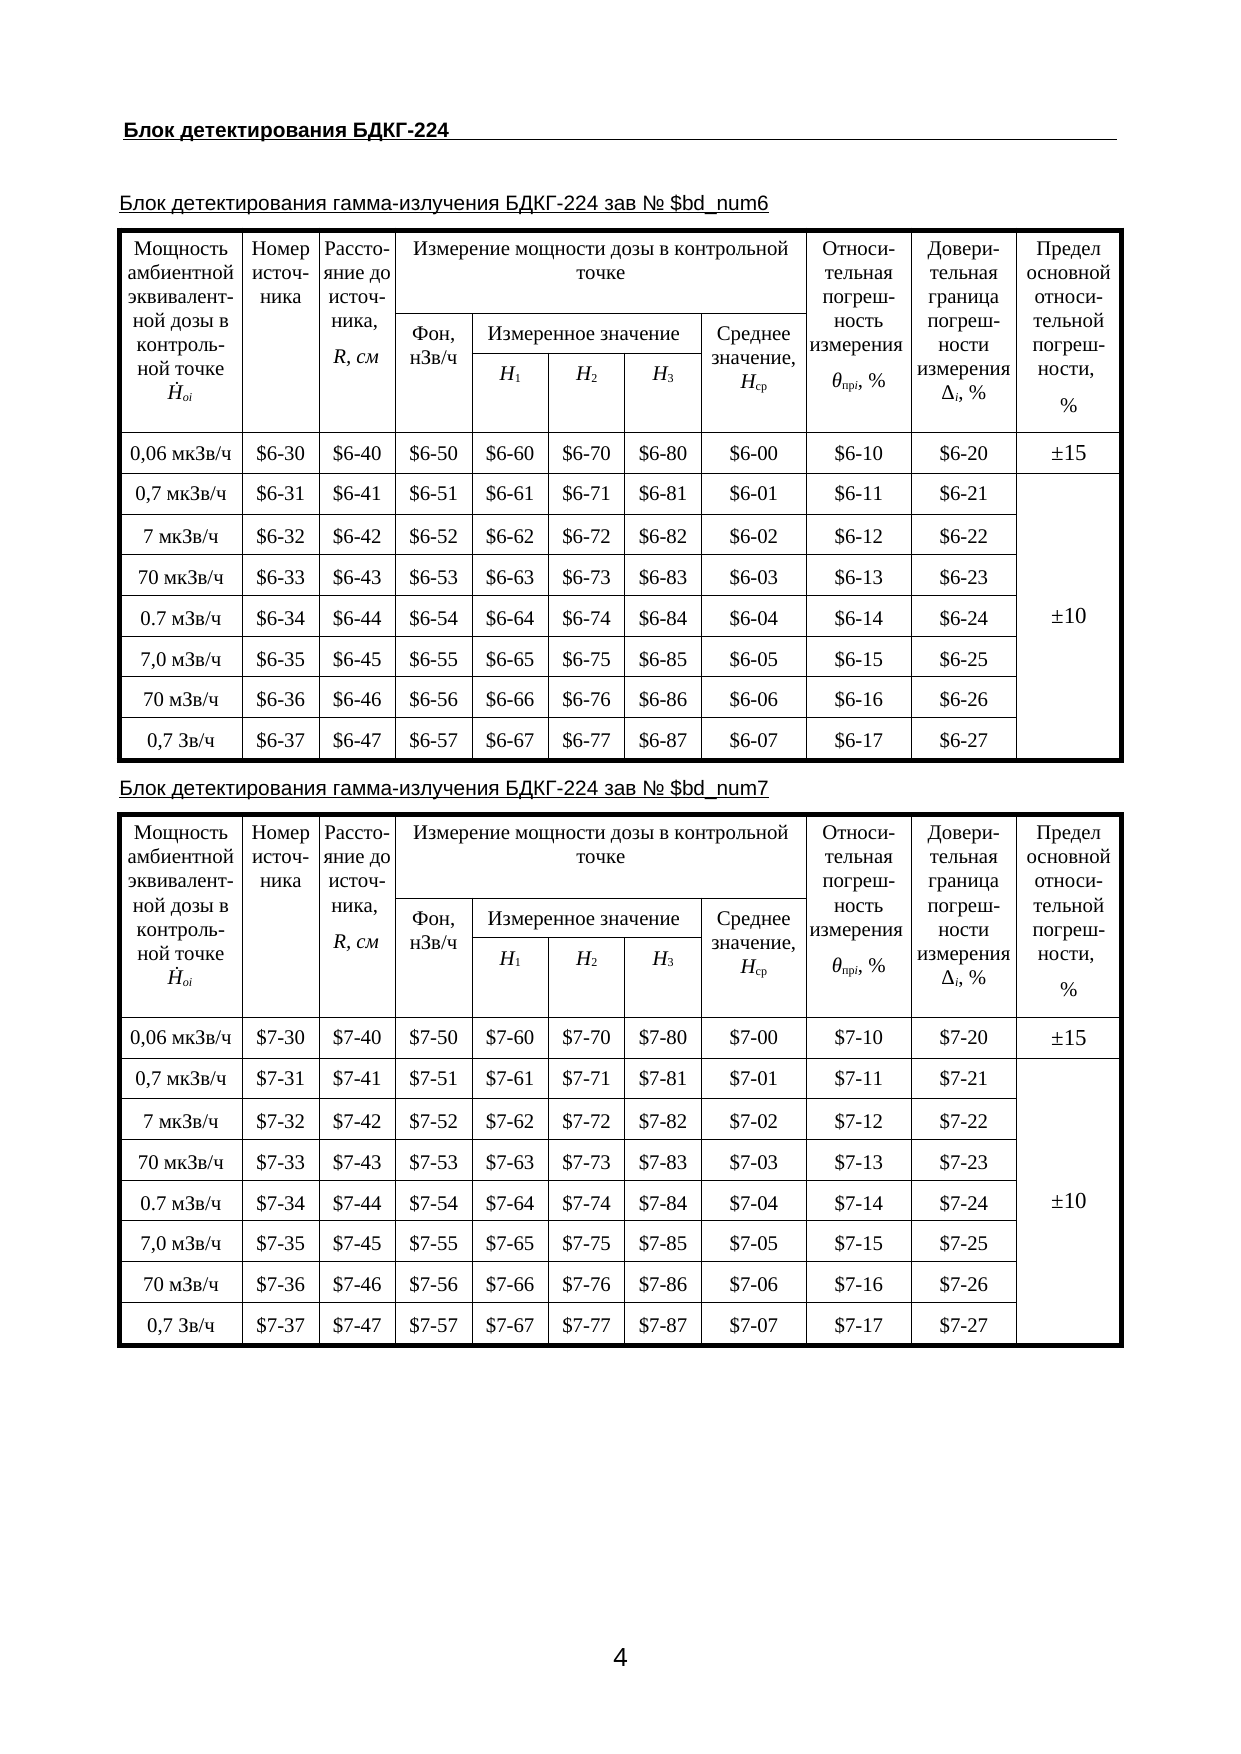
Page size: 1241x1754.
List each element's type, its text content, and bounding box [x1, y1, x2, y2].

table_cell H2 [549, 938, 624, 1017]
table_cell $6-43 [320, 555, 395, 595]
table_cell $6-30 [243, 433, 319, 473]
table_cell 0,06 мкЗв/ч [122, 433, 242, 473]
table_cell ±15 [1017, 433, 1119, 473]
table_cell 70 мЗв/ч [122, 1262, 242, 1302]
table_cell $7-82 [625, 1099, 701, 1139]
table_cell $6-71 [549, 474, 624, 513]
table_cell 7,0 мЗв/ч [122, 1221, 242, 1261]
table_cell $6-01 [702, 474, 806, 513]
table_cell 0.7 мЗв/ч [122, 1181, 242, 1220]
table_cell $7-87 [625, 1303, 701, 1343]
table_cell $7-66 [473, 1262, 548, 1302]
table_cell $7-72 [549, 1099, 624, 1139]
table_cell $6-53 [396, 555, 472, 595]
table_cell $7-71 [549, 1059, 624, 1098]
table_cell $7-74 [549, 1181, 624, 1220]
table_cell $6-33 [243, 555, 319, 595]
table_cell $6-55 [396, 637, 472, 676]
table_cell $6-57 [396, 718, 472, 758]
table_cell $7-86 [625, 1262, 701, 1302]
table_cell 0,06 мкЗв/ч [122, 1018, 242, 1057]
table_cell $7-01 [702, 1059, 806, 1098]
table_cell $7-47 [320, 1303, 395, 1343]
table_cell $6-75 [549, 637, 624, 676]
table_cell $7-15 [807, 1221, 911, 1261]
table_cell $6-54 [396, 596, 472, 636]
table_cell $6-47 [320, 718, 395, 758]
table_cell $6-85 [625, 637, 701, 676]
table_cell $6-67 [473, 718, 548, 758]
table_cell Мощность амбиентной эквивалент-ной дозы в контроль-ной точке Ḣoi [122, 817, 242, 1017]
table_cell $7-77 [549, 1303, 624, 1343]
table_cell $7-00 [702, 1018, 806, 1057]
table_cell $6-77 [549, 718, 624, 758]
table_cell $6-62 [473, 515, 548, 554]
table_cell $6-42 [320, 515, 395, 554]
table_cell $7-84 [625, 1181, 701, 1220]
table_cell $7-85 [625, 1221, 701, 1261]
table_cell $7-37 [243, 1303, 319, 1343]
table_cell Относи-тельная погреш-ность измерения θпрi, % [807, 817, 911, 1017]
table_cell Предел основной относи-тельной погреш-ности, % [1017, 817, 1119, 1017]
table_cell $6-80 [625, 433, 701, 473]
table_cell $7-43 [320, 1140, 395, 1180]
table_cell $7-11 [807, 1059, 911, 1098]
table_cell $6-63 [473, 555, 548, 595]
table_cell $6-76 [549, 677, 624, 717]
table_header Блок детектирования гамма-излучения БДКГ-224 зав № $bd_num6 [119, 179, 1121, 227]
table_cell $7-21 [912, 1059, 1016, 1098]
table_cell $6-70 [549, 433, 624, 473]
table_cell $6-74 [549, 596, 624, 636]
table_cell Предел основной относи-тельной погреш-ности, % [1017, 233, 1119, 432]
table_cell 70 мЗв/ч [122, 677, 242, 717]
table_cell $6-17 [807, 718, 911, 758]
table_cell H2 [549, 354, 624, 432]
table_cell $7-34 [243, 1181, 319, 1220]
table_cell $7-07 [702, 1303, 806, 1343]
table_cell $7-44 [320, 1181, 395, 1220]
table_cell $6-83 [625, 555, 701, 595]
table_cell H3 [625, 354, 701, 432]
table_cell $7-76 [549, 1262, 624, 1302]
table_cell Рассто-яние до источ-ника, R, см [320, 817, 395, 1017]
table_cell ±10 [1017, 474, 1119, 758]
table_cell $6-51 [396, 474, 472, 513]
table_cell Среднее значение, Hср [702, 314, 806, 432]
table_cell $7-20 [912, 1018, 1016, 1057]
table_cell $7-33 [243, 1140, 319, 1180]
table_cell $6-24 [912, 596, 1016, 636]
table_cell $6-05 [702, 637, 806, 676]
table_cell $7-16 [807, 1262, 911, 1302]
table_cell $6-40 [320, 433, 395, 473]
table_cell $6-06 [702, 677, 806, 717]
table_cell $7-06 [702, 1262, 806, 1302]
table_cell $7-67 [473, 1303, 548, 1343]
table_cell $7-60 [473, 1018, 548, 1057]
table_cell $6-52 [396, 515, 472, 554]
table_cell $7-55 [396, 1221, 472, 1261]
table_cell $7-05 [702, 1221, 806, 1261]
table_cell Фон, нЗв/ч [396, 314, 472, 432]
table_cell $6-10 [807, 433, 911, 473]
table_cell $7-17 [807, 1303, 911, 1343]
table_cell $7-03 [702, 1140, 806, 1180]
table_cell $6-56 [396, 677, 472, 717]
table_cell $6-26 [912, 677, 1016, 717]
table_cell $7-45 [320, 1221, 395, 1261]
table_cell $6-86 [625, 677, 701, 717]
table_cell Рассто-яние до источ-ника, R, см [320, 233, 395, 432]
table_cell $6-23 [912, 555, 1016, 595]
table_cell $6-45 [320, 637, 395, 676]
table_cell $7-73 [549, 1140, 624, 1180]
table_cell $7-70 [549, 1018, 624, 1057]
table_cell $7-13 [807, 1140, 911, 1180]
table_cell $6-07 [702, 718, 806, 758]
table_cell $7-32 [243, 1099, 319, 1139]
table_cell Измерение мощности дозы в контрольной точке [396, 817, 806, 898]
table_cell $6-41 [320, 474, 395, 513]
table_cell $7-50 [396, 1018, 472, 1057]
table_cell $7-31 [243, 1059, 319, 1098]
table_cell Довери-тельная граница погреш-ности измерения Δi, % [912, 233, 1016, 432]
table_cell $7-27 [912, 1303, 1016, 1343]
table_cell $7-65 [473, 1221, 548, 1261]
table_cell $7-40 [320, 1018, 395, 1057]
table_cell $7-57 [396, 1303, 472, 1343]
table_cell Номер источ-ника [243, 233, 319, 432]
table_cell $6-03 [702, 555, 806, 595]
table_cell $7-54 [396, 1181, 472, 1220]
table_cell $6-04 [702, 596, 806, 636]
table_cell $6-61 [473, 474, 548, 513]
table_cell $7-64 [473, 1181, 548, 1220]
table_cell $6-32 [243, 515, 319, 554]
table_cell $6-50 [396, 433, 472, 473]
table_cell Относи-тельная погреш-ность измерения θпрi, % [807, 233, 911, 432]
table_cell $6-72 [549, 515, 624, 554]
table_cell H1 [473, 938, 548, 1017]
table_cell $7-46 [320, 1262, 395, 1302]
table_cell $7-25 [912, 1221, 1016, 1261]
table_cell $7-61 [473, 1059, 548, 1098]
table_cell Мощность амбиентной эквивалент-ной дозы в контроль-ной точке Ḣoi [122, 233, 242, 432]
table_cell Измеренное значение [473, 899, 701, 937]
table_cell H1 [473, 354, 548, 432]
table_cell $6-16 [807, 677, 911, 717]
table_cell $6-73 [549, 555, 624, 595]
table_cell Фон, нЗв/ч [396, 899, 472, 1017]
table_cell $7-12 [807, 1099, 911, 1139]
table_cell $7-14 [807, 1181, 911, 1220]
table_cell $7-80 [625, 1018, 701, 1057]
table_cell 7 мкЗв/ч [122, 515, 242, 554]
table_cell $6-13 [807, 555, 911, 595]
table_cell $7-26 [912, 1262, 1016, 1302]
table_cell $6-44 [320, 596, 395, 636]
table_cell Среднее значение, Hср [702, 899, 806, 1017]
table_cell 70 мкЗв/ч [122, 1140, 242, 1180]
table_cell $7-63 [473, 1140, 548, 1180]
table_cell $7-10 [807, 1018, 911, 1057]
table_cell $7-22 [912, 1099, 1016, 1139]
table_cell $6-02 [702, 515, 806, 554]
table_cell $6-14 [807, 596, 911, 636]
table_cell $6-64 [473, 596, 548, 636]
table_cell $7-36 [243, 1262, 319, 1302]
table_cell 7 мкЗв/ч [122, 1099, 242, 1139]
table_header Блок детектирования гамма-излучения БДКГ-224 зав № $bd_num7 [119, 763, 1121, 812]
table_cell $7-04 [702, 1181, 806, 1220]
table_cell $6-37 [243, 718, 319, 758]
table_cell $6-81 [625, 474, 701, 513]
table_cell $7-52 [396, 1099, 472, 1139]
table_cell $7-75 [549, 1221, 624, 1261]
table_cell Довери-тельная граница погреш-ности измерения Δi, % [912, 817, 1016, 1017]
table_cell $6-15 [807, 637, 911, 676]
table_cell $6-31 [243, 474, 319, 513]
table_cell $6-21 [912, 474, 1016, 513]
table_cell $6-82 [625, 515, 701, 554]
table_cell $6-60 [473, 433, 548, 473]
table_cell $6-00 [702, 433, 806, 473]
table_cell 0,7 Зв/ч [122, 1303, 242, 1343]
table_cell Измеренное значение [473, 314, 701, 353]
table_cell $6-22 [912, 515, 1016, 554]
table_cell Измерение мощности дозы в контрольной точке [396, 233, 806, 313]
table_cell $7-56 [396, 1262, 472, 1302]
table_cell $6-27 [912, 718, 1016, 758]
table_cell $7-51 [396, 1059, 472, 1098]
table_cell ±10 [1017, 1059, 1119, 1343]
table_cell $6-46 [320, 677, 395, 717]
table_cell 0.7 мЗв/ч [122, 596, 242, 636]
table_cell $7-35 [243, 1221, 319, 1261]
table_cell $7-42 [320, 1099, 395, 1139]
table_cell $6-20 [912, 433, 1016, 473]
table_cell ±15 [1017, 1018, 1119, 1057]
table_cell $6-87 [625, 718, 701, 758]
table_cell $7-83 [625, 1140, 701, 1180]
table_cell $6-12 [807, 515, 911, 554]
table_cell $6-66 [473, 677, 548, 717]
table_cell Номер источ-ника [243, 817, 319, 1017]
table_cell 0,7 Зв/ч [122, 718, 242, 758]
table_cell $7-30 [243, 1018, 319, 1057]
table_cell $7-41 [320, 1059, 395, 1098]
table_cell 0,7 мкЗв/ч [122, 1059, 242, 1098]
table_cell $7-53 [396, 1140, 472, 1180]
table_cell $7-62 [473, 1099, 548, 1139]
table_cell 70 мкЗв/ч [122, 555, 242, 595]
table_cell $6-11 [807, 474, 911, 513]
table_cell $7-23 [912, 1140, 1016, 1180]
table_cell $7-24 [912, 1181, 1016, 1220]
table_cell $6-35 [243, 637, 319, 676]
table_cell $7-02 [702, 1099, 806, 1139]
table_cell $6-25 [912, 637, 1016, 676]
table_cell H3 [625, 938, 701, 1017]
table_cell 0,7 мкЗв/ч [122, 474, 242, 513]
table_cell $6-84 [625, 596, 701, 636]
table_cell $6-36 [243, 677, 319, 717]
table_cell $7-81 [625, 1059, 701, 1098]
table_cell $6-65 [473, 637, 548, 676]
table_cell $6-34 [243, 596, 319, 636]
table_cell 7,0 мЗв/ч [122, 637, 242, 676]
